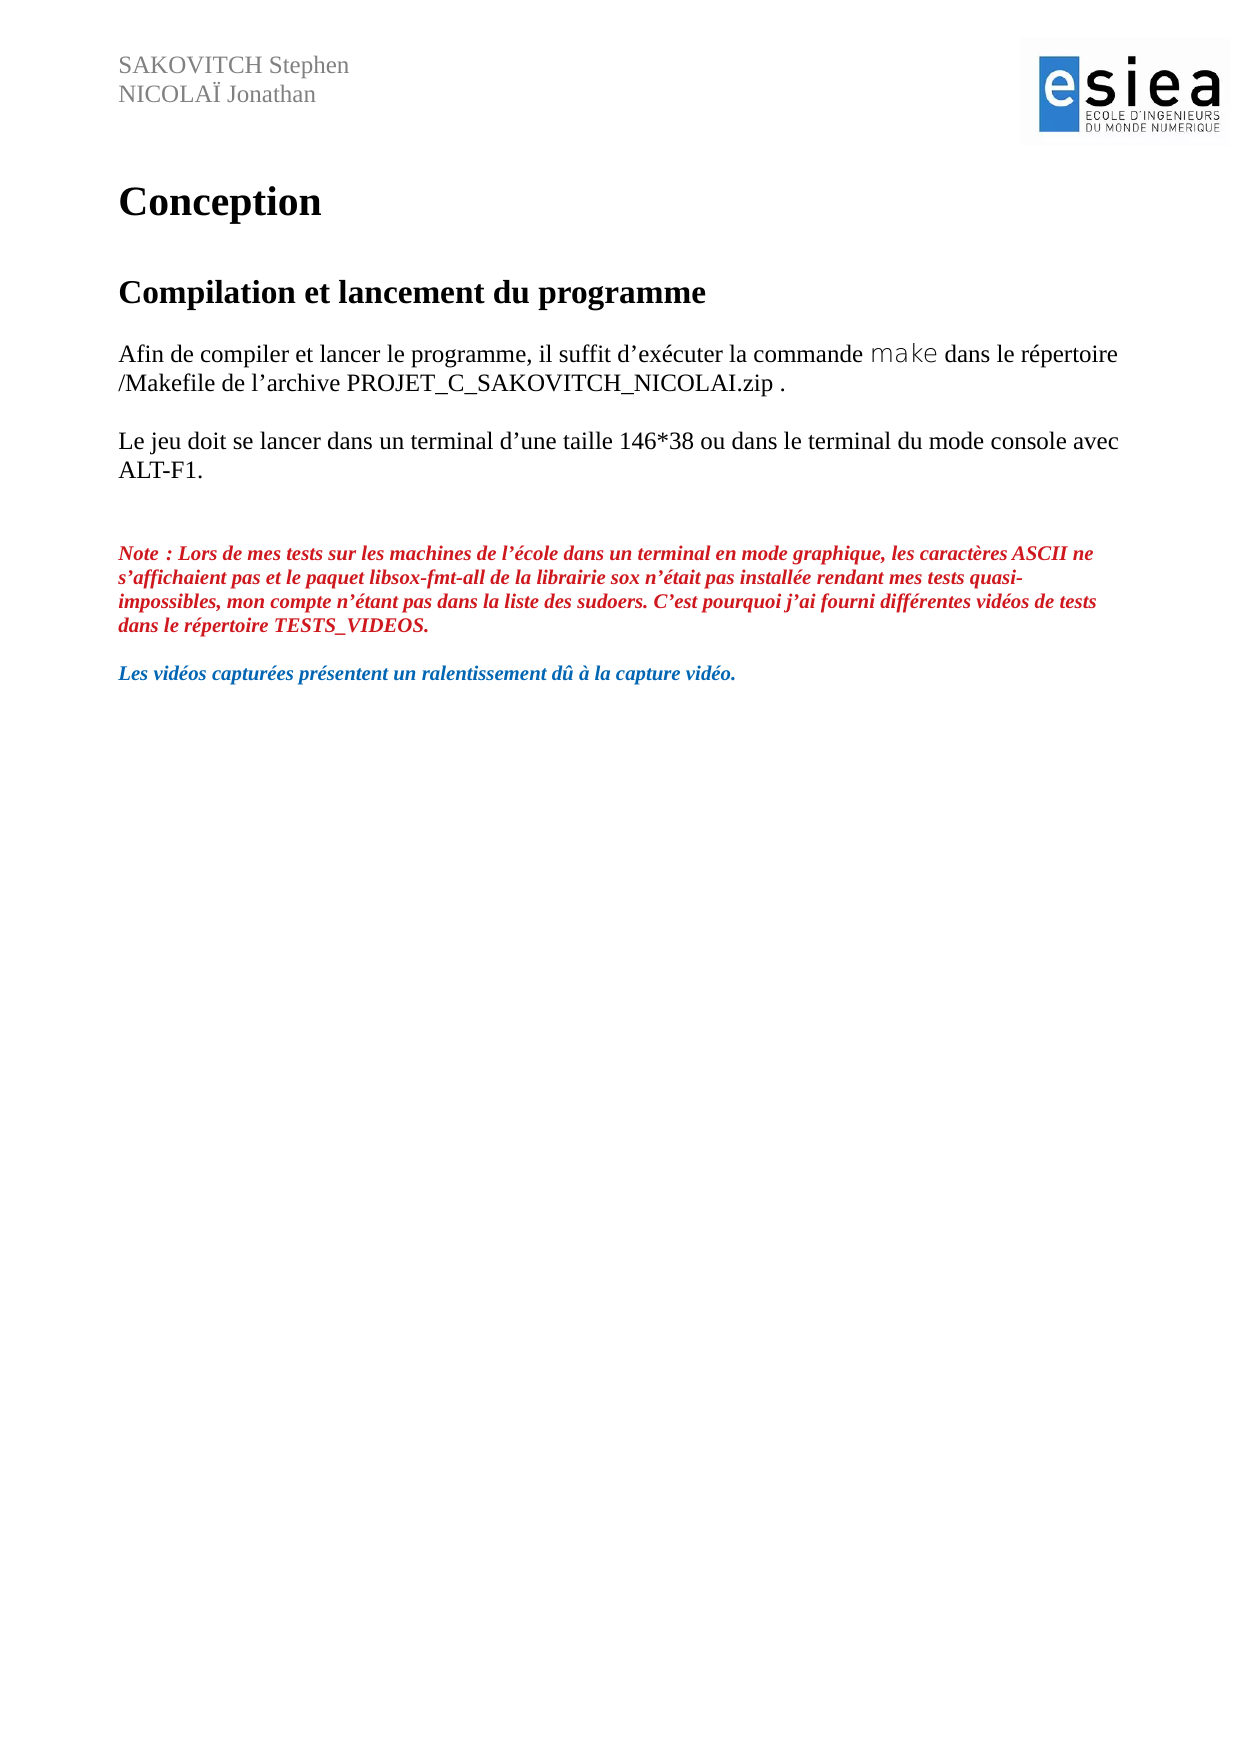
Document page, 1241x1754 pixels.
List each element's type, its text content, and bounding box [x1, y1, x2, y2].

text Conception [118, 176, 1122, 224]
text Note : Lors de mes tests sur les machines de l’école dans un terminal en mode graphique, les caractères ASCII ne s’affichaient pas et le paquet libsox-fmt-all de la librairie sox n’était pas installée rendant mes tests quasi-impossibles, mon compte n’étant pas dans la liste des sudoers. C’est pourquoi j’ai fourni différentes vidéos de tests dans le répertoire TESTS_VIDEOS. [118, 541, 1122, 637]
text Compilation et lancement du programme [118, 272, 1122, 310]
text Le jeu doit se lancer dans un terminal d’une taille 146*38 ou dans le terminal du mode console avec ALT-F1. [118, 426, 1122, 483]
picture [1020, 37, 1231, 145]
text Les vidéos capturées présentent un ralentissement dû à la capture vidéo. [118, 661, 1122, 685]
text Afin de compiler et lancer le programme, il suffit d’exécuter la commande make dans le répertoire /Makefile de l’archive PROJET_C_SAKOVITCH_NICOLAI.zip . [118, 339, 1122, 397]
